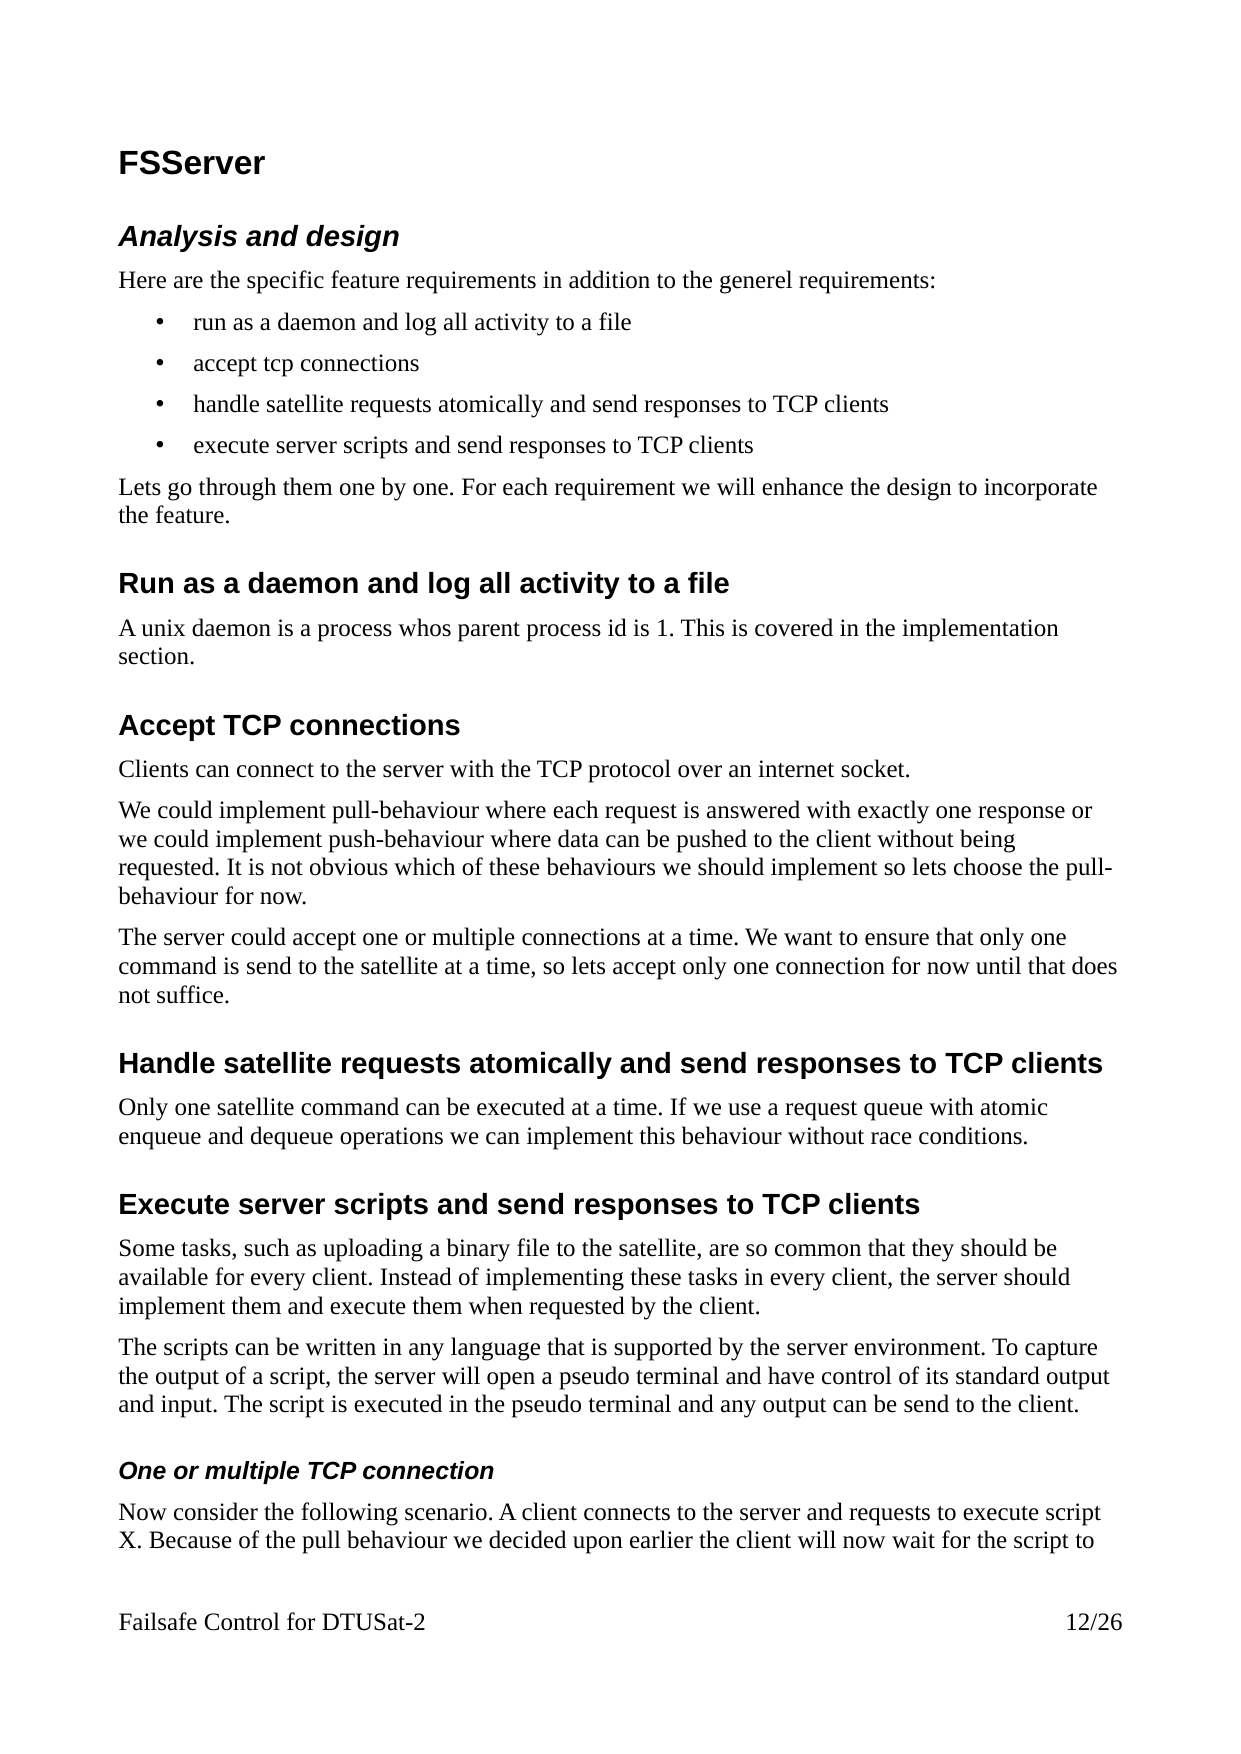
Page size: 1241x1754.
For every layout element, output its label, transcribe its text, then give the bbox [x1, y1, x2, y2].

list accept tcp connections [156, 348, 1122, 377]
subtitle Accept TCP connections [118, 708, 1122, 741]
subtitle One or multiple TCP connection [118, 1456, 1122, 1484]
subtitle Run as a daemon and log all activity to a file [118, 567, 1122, 600]
text The scripts can be written in any language that is supported by the server environment. To capture the output of a script, the server will open a pseudo terminal and have control of its standard output and input. The script is executed in the pseudo terminal and any output can be send to the client. [118, 1332, 1122, 1418]
subtitle FSServer [118, 143, 1122, 182]
list handle satellite requests atomically and send responses to TCP clients [156, 389, 1122, 418]
text Lets go through them one by one. For each requirement we will enhance the design to incorporate the feature. [118, 472, 1122, 529]
subtitle Execute server scripts and send responses to TCP clients [118, 1187, 1122, 1221]
list run as a daemon and log all activity to a file [156, 307, 1122, 335]
text We could implement pull-behaviour where each request is answered with exactly one response or we could implement push-behaviour where data can be pushed to the client without being requested. It is not obvious which of these behaviours we should implement so lets choose the pull-behaviour for now. [118, 795, 1122, 910]
list execute server scripts and send responses to TCP clients [156, 430, 1122, 459]
text Here are the specific feature requirements in addition to the generel requirements: [118, 265, 1122, 294]
text Only one satellite command can be executed at a time. If we use a request queue with atomic enqueue and dequeue operations we can implement this behaviour without race conditions. [118, 1092, 1122, 1150]
subtitle Handle satellite requests atomically and send responses to TCP clients [118, 1046, 1122, 1080]
text Some tasks, such as uploading a binary file to the satellite, are so common that they should be available for every client. Instead of implementing these tasks in every client, the server should implement them and execute them when requested by the client. [118, 1233, 1122, 1319]
text Clients can connect to the server with the TCP protocol over an internet socket. [118, 754, 1122, 782]
text The server could accept one or multiple connections at a time. We want to ensure that only one command is send to the satellite at a time, so lets accept only one connection for now until that does not suffice. [118, 922, 1122, 1009]
text A unix daemon is a process whos parent process id is 1. This is covered in the implementation section. [118, 613, 1122, 670]
text Now consider the following scenario. A client connects to the server and requests to execute script X. Because of the pull behaviour we decided upon earlier the client will now wait for the script to [118, 1497, 1122, 1554]
subtitle Analysis and design [118, 219, 1122, 253]
